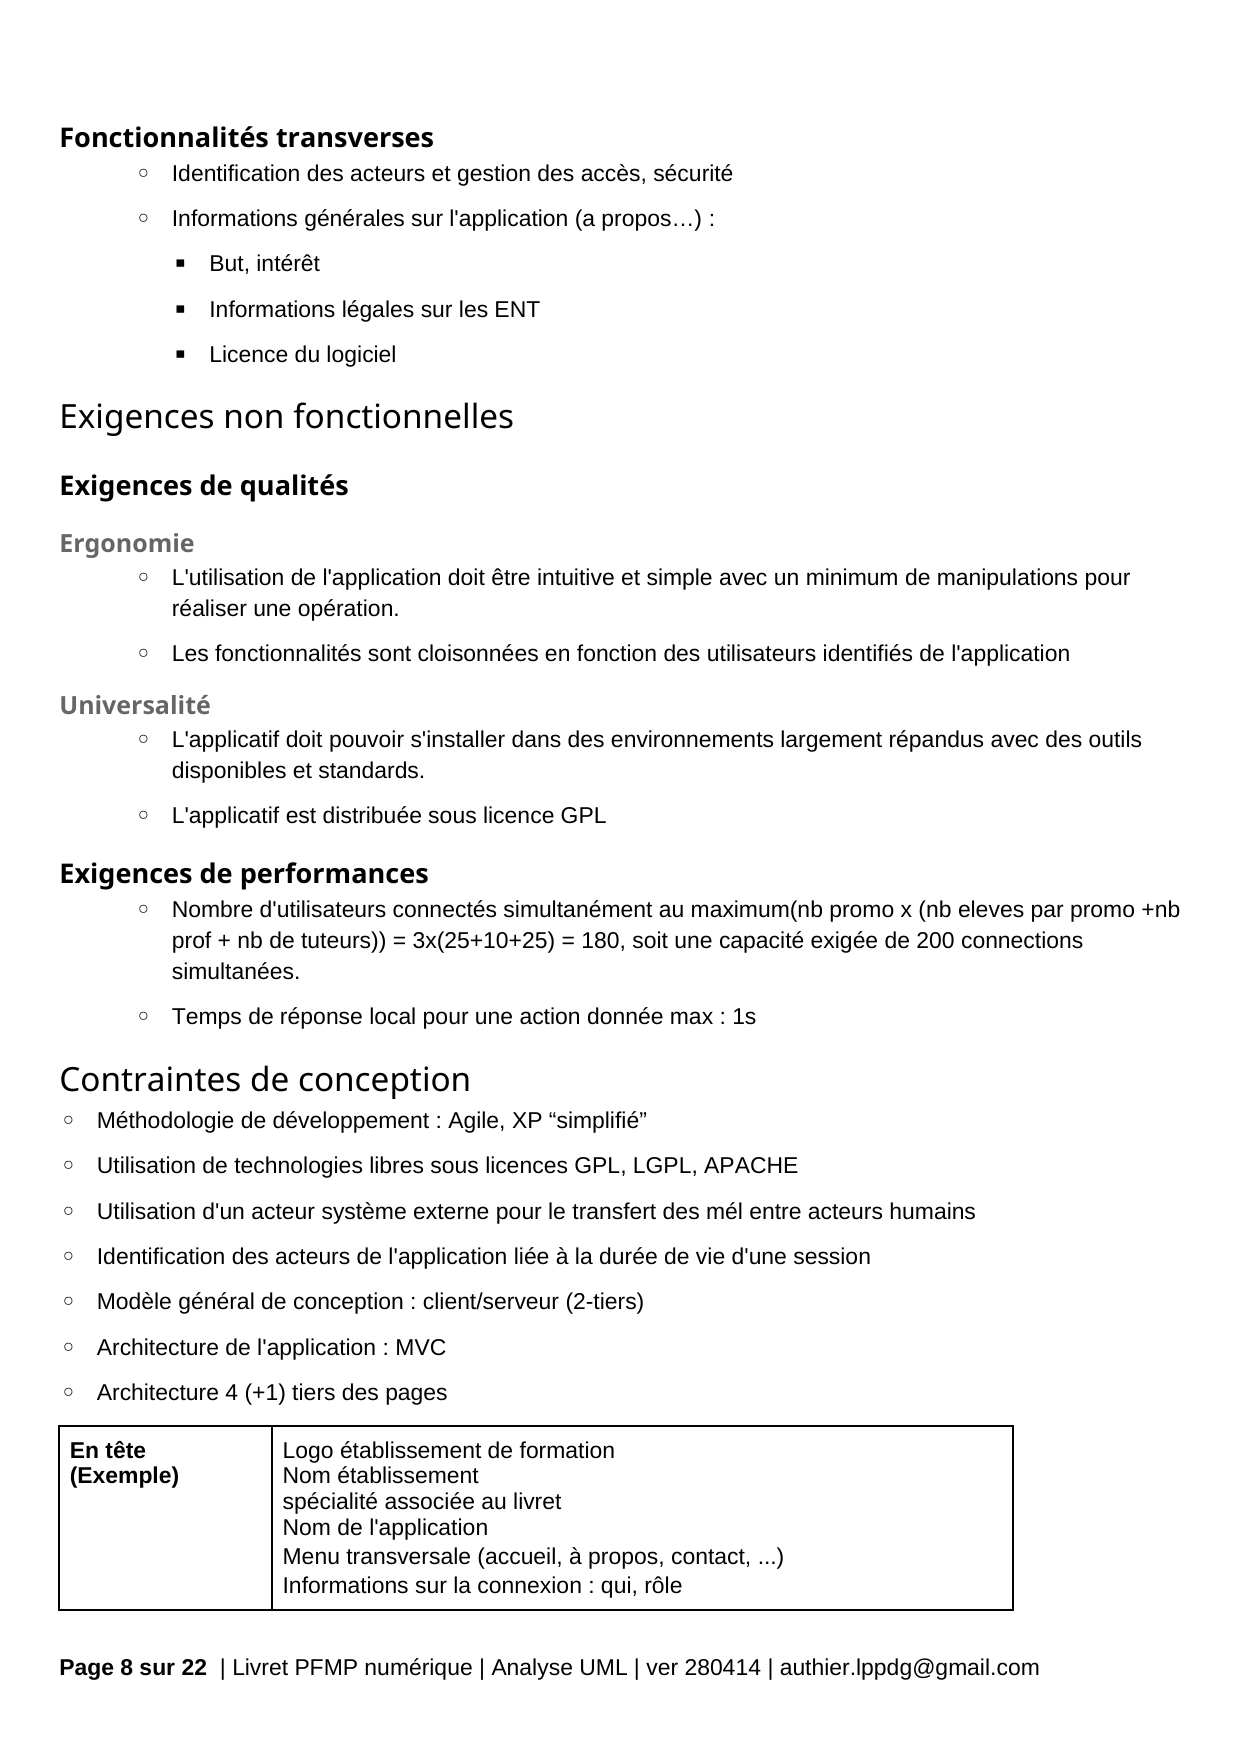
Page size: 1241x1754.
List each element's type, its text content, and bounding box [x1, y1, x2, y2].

subtitle Informations générales sur l'application (a propos…) : [134, 206, 1181, 231]
table_header Logo établissement de formation Nom établissement spécialité associée au livret Nom de l'application Menu transversale (accueil, à propos, contact, ...) Informations sur la connexion : qui, rôle [273, 1427, 1012, 1609]
list Les fonctionnalités sont cloisonnées en fonction des utilisateurs identifiés de l'application [134, 641, 1181, 666]
subtitle Fonctionnalités transverses [59, 118, 1181, 155]
subtitle Architecture 4 (+1) tiers des pages [59, 1379, 1181, 1405]
subtitle Contraintes de conception [22, 1056, 1181, 1101]
subtitle Méthodologie de développement : Agile, XP “simplifié” [59, 1108, 1181, 1133]
subtitle Exigences de performances [59, 855, 1181, 892]
subtitle But, intérêt [172, 251, 1181, 277]
subtitle Exigences non fonctionnelles [59, 393, 1181, 439]
subtitle Licence du logiciel [172, 342, 1181, 367]
subtitle Identification des acteurs et gestion des accès, sécurité [134, 161, 1181, 186]
list Modèle général de conception : client/serveur (2-tiers) [59, 1289, 1181, 1314]
subtitle Ergonomie [59, 525, 1181, 559]
subtitle Exigences de qualités [59, 466, 1181, 503]
list Identification des acteurs de l'application liée à la durée de vie d'une session [59, 1244, 1181, 1269]
subtitle Universalité [59, 688, 1181, 722]
list Utilisation d'un acteur système externe pour le transfert des mél entre acteurs humains [59, 1198, 1181, 1224]
list L'applicatif est distribuée sous licence GPL [134, 803, 1181, 829]
subtitle Informations légales sur les ENT [172, 296, 1181, 322]
list Architecture de l'application : MVC [59, 1334, 1181, 1360]
list Temps de réponse local pour une action donnée max : 1s [134, 1004, 1181, 1029]
list Nombre d'utilisateurs connectés simultanément au maximum(nb promo x (nb eleves par promo +nb prof + nb de tuteurs)) = 3x(25+10+25) = 180, soit une capacité exigée de 200 connections simultanées. [134, 897, 1181, 984]
table_header En tête (Exemple) [60, 1427, 271, 1609]
list L'applicatif doit pouvoir s'installer dans des environnements largement répandus avec des outils disponibles et standards. [134, 727, 1181, 783]
list Utilisation de technologies libres sous licences GPL, LGPL, APACHE [59, 1153, 1181, 1179]
list L'utilisation de l'application doit être intuitive et simple avec un minimum de manipulations pour réaliser une opération. [134, 564, 1181, 621]
